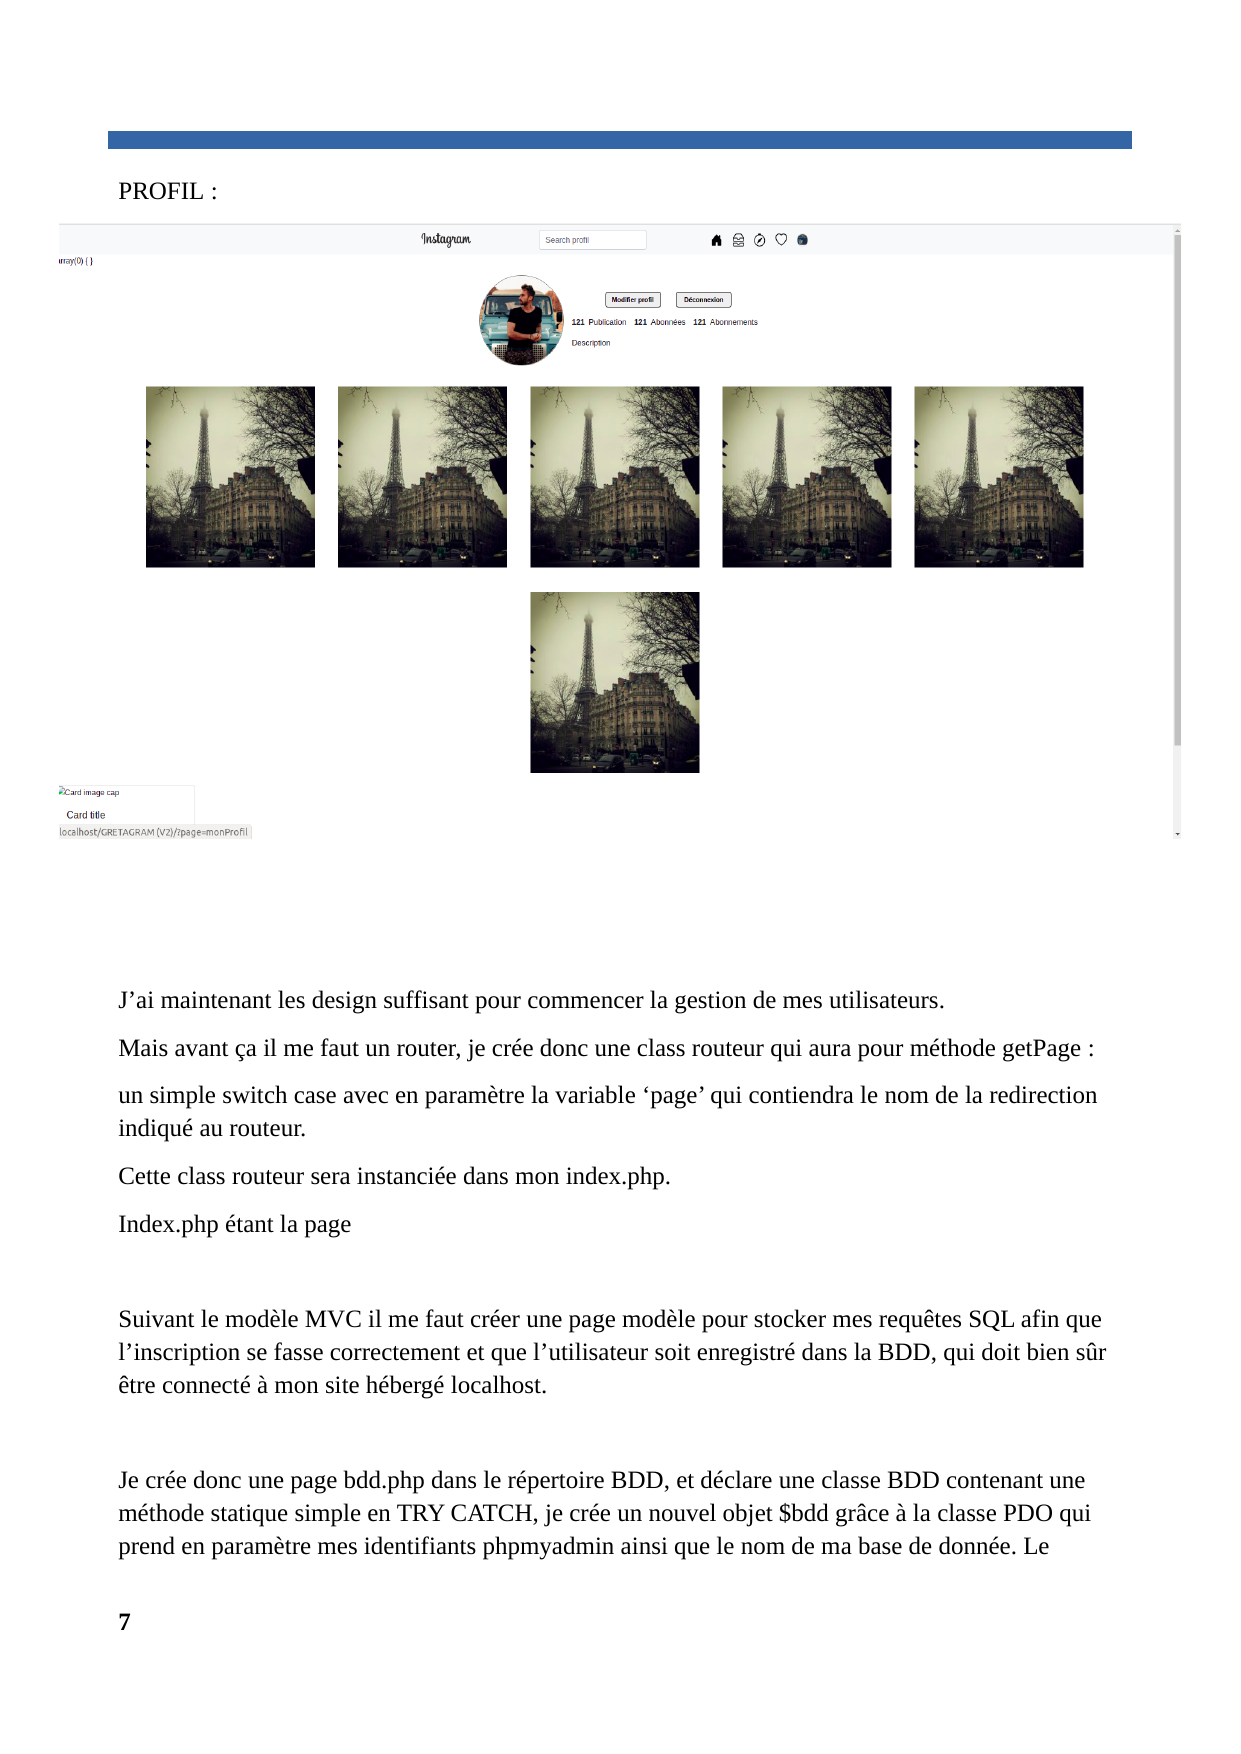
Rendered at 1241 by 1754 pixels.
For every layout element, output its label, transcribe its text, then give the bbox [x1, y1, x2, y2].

text PROFIL : [118, 176, 1122, 205]
text J’ai maintenant les design suffisant pour commencer la gestion de mes utilisateurs. [118, 985, 1122, 1014]
text Index.php étant la page [118, 1209, 1122, 1237]
text un simple switch case avec en paramètre la variable ‘page’ qui contiendra le nom de la redirection indiqué au routeur. [118, 1080, 1122, 1142]
text Je crée donc une page bdd.php dans le répertoire BDD, et déclare une classe BDD contenant une méthode statique simple en TRY CATCH, je crée un nouvel objet $bdd grâce à la classe PDO qui prend en paramètre mes identifiants phpmyadmin ainsi que le nom de ma base de donnée. Le [118, 1465, 1122, 1560]
text Suivant le modèle MVC il me faut créer une page modèle pour stocker mes requêtes SQL afin que l’inscription se fasse correctement et que l’utilisateur soit enregistré dans la BDD, qui doit bien sûr être connecté à mon site hébergé localhost. [118, 1304, 1122, 1399]
picture [59, 223, 1182, 839]
text Mais avant ça il me faut un router, je crée donc une class routeur qui aura pour méthode getPage : [118, 1033, 1122, 1062]
text Cette class routeur sera instanciée dans mon index.php. [118, 1161, 1122, 1190]
